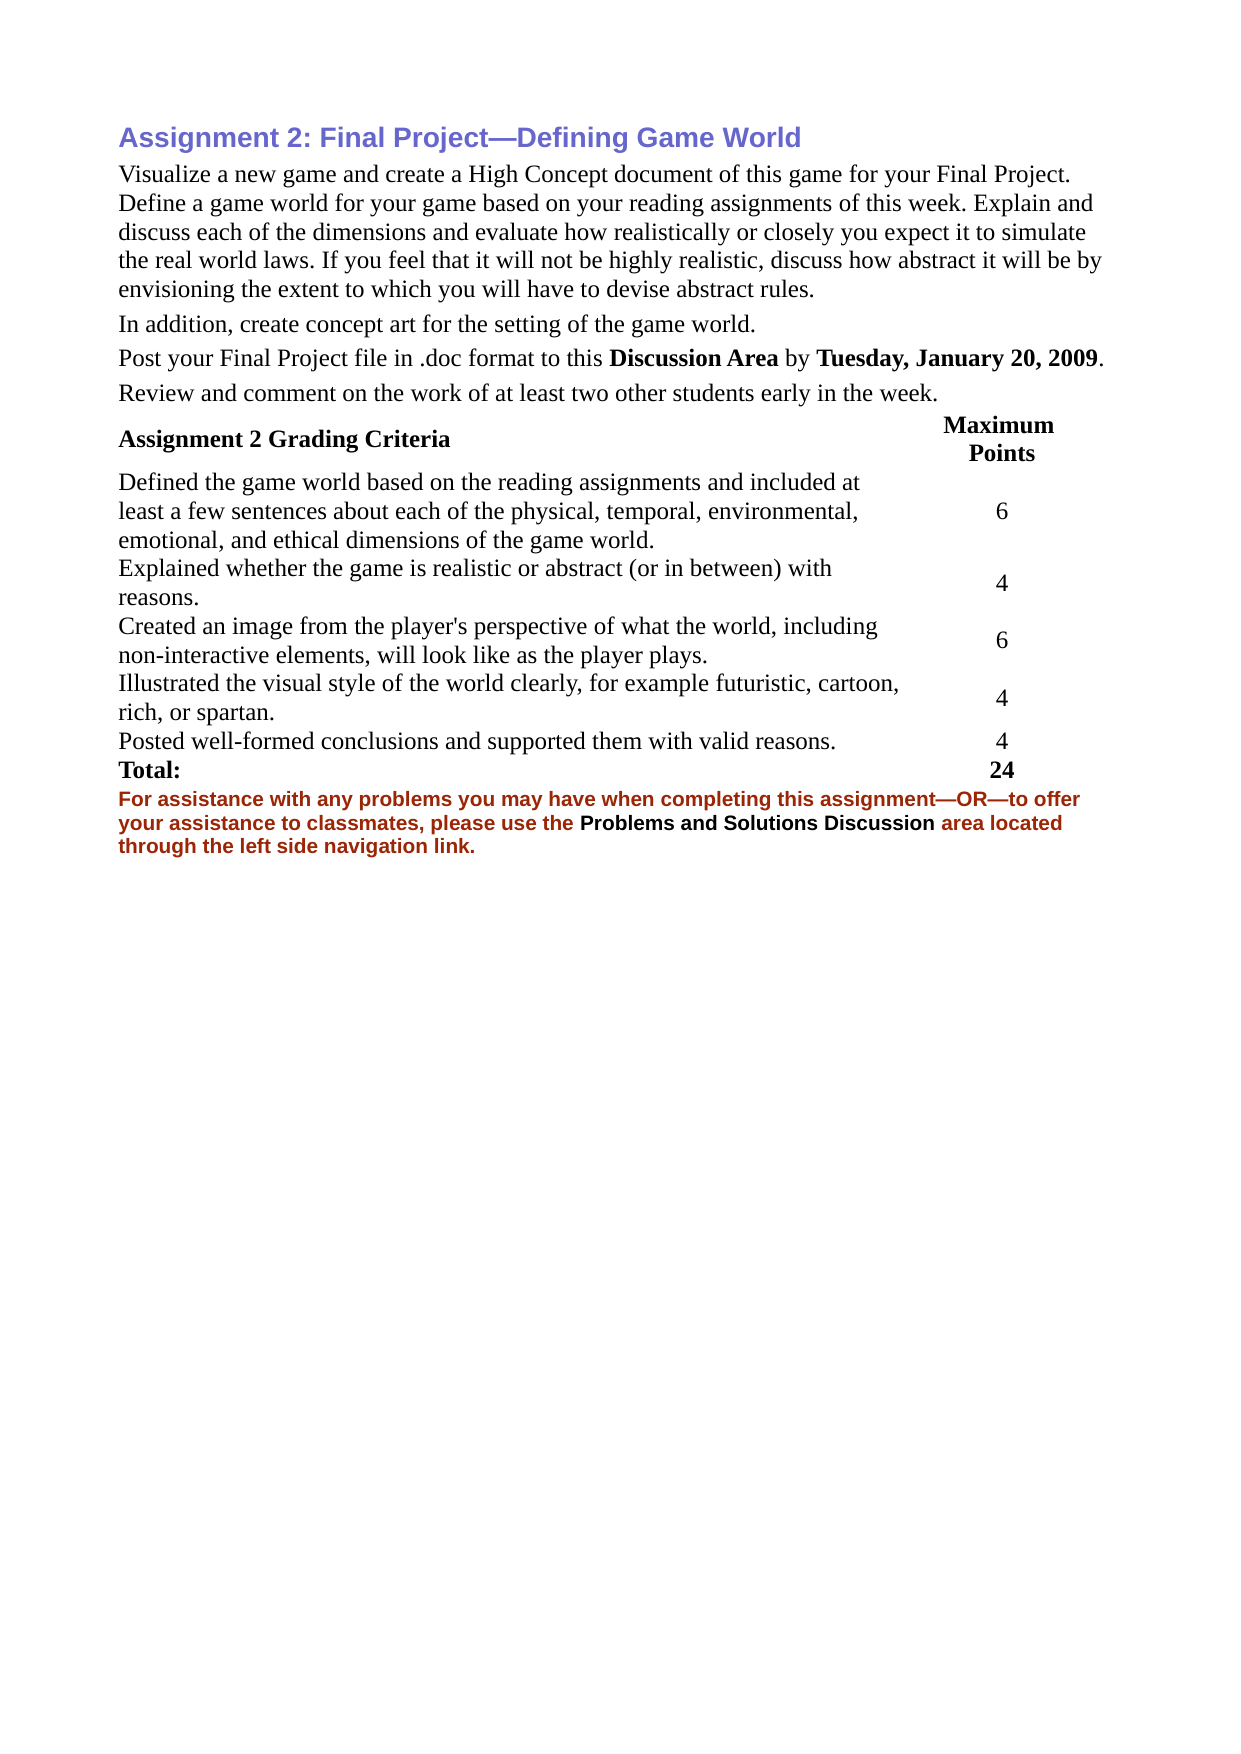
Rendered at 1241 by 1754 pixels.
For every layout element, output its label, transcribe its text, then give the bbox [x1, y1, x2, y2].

table_cell Defined the game world based on the reading assignments and included at least a few sentences about each of the physical, temporal, environmental, emotional, and ethical dimensions of the game world. [118, 467, 901, 553]
table_cell Posted well-formed conclusions and supported them with valid reasons. [118, 726, 901, 755]
table_cell Created an image from the player's perspective of what the world, including non-interactive elements, will look like as the player plays. [118, 611, 901, 668]
text Review and comment on the work of at least two other students early in the week. [118, 378, 1122, 407]
table_cell Total: [118, 755, 901, 783]
table_header Assignment 2 Grading Criteria [118, 410, 901, 467]
table_cell 4 [901, 726, 1102, 755]
text In addition, create concept art for the setting of the game world. [118, 309, 1122, 338]
text Visualize a new game and create a High Concept document of this game for your Final Project. Define a game world for your game based on your reading assignments of this week. Explain and discuss each of the dimensions and evaluate how realistically or closely you expect it to simulate the real world laws. If you feel that it will not be highly realistic, discuss how abstract it will be by envisioning the extent to which you will have to devise abstract rules. [118, 159, 1122, 303]
text For assistance with any problems you may have when completing this assignment—OR—to offer your assistance to classmates, please use the Problems and Solutions Discussion area located through the left side navigation link. [118, 786, 1122, 858]
table_cell 4 [901, 554, 1102, 611]
table_cell 4 [901, 669, 1102, 726]
text Post your Final Project file in .doc format to this Discussion Area by Tuesday, January 20, 2009. [118, 343, 1122, 372]
table_cell 6 [901, 611, 1102, 668]
table_header Maximum Points [901, 410, 1102, 467]
table_cell 24 [901, 755, 1102, 783]
table_cell Illustrated the visual style of the world clearly, for example futuristic, cartoon, rich, or spartan. [118, 669, 901, 726]
table_cell Explained whether the game is realistic or abstract (or in between) with reasons. [118, 554, 901, 611]
text Assignment 2: Final Project—Defining Game World [118, 121, 1122, 153]
table_cell 6 [901, 467, 1102, 553]
